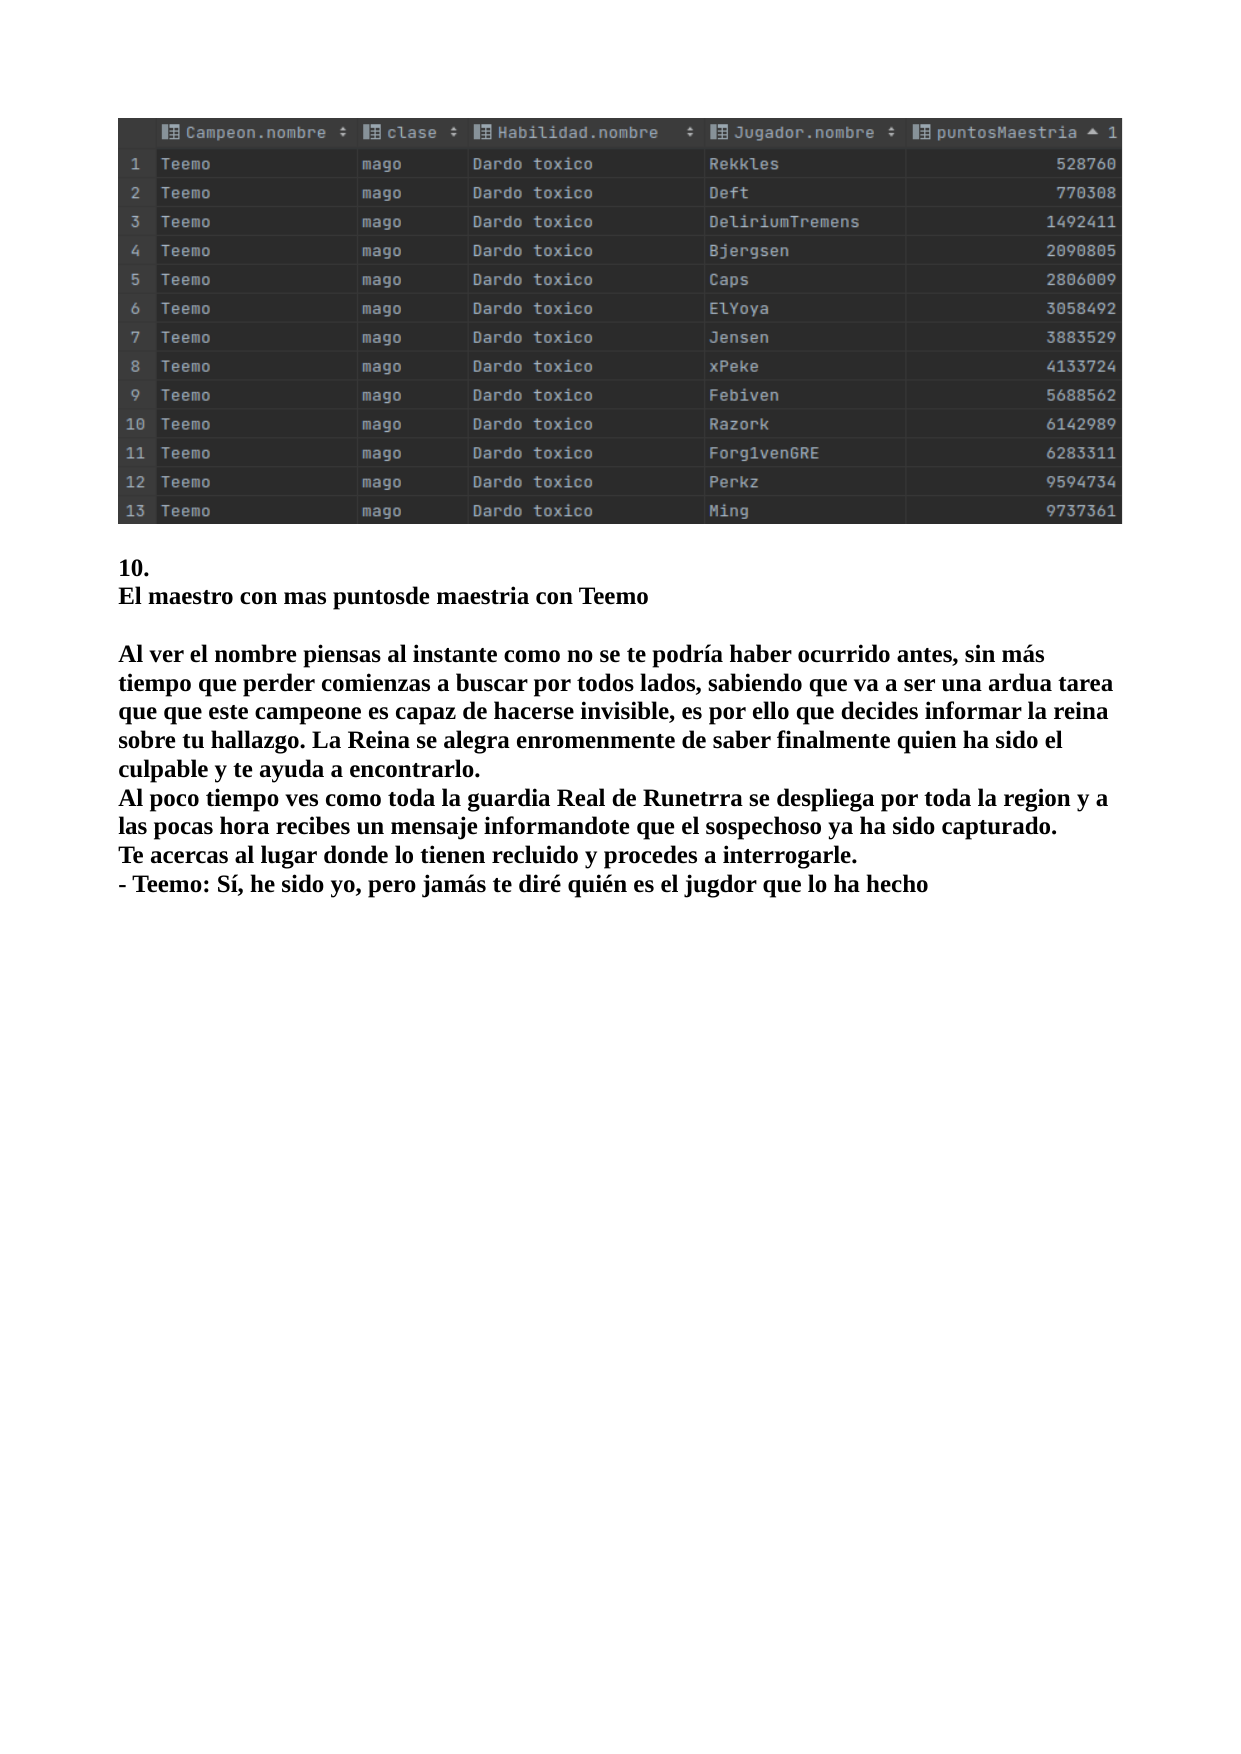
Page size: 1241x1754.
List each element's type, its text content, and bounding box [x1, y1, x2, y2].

text - Teemo: Sí, he sido yo, pero jamás te diré quién es el jugdor que lo ha hecho [118, 869, 1122, 898]
text Te acercas al lugar donde lo tienen recluido y procedes a interrogarle. [118, 840, 1122, 869]
text Al ver el nombre piensas al instante como no se te podría haber ocurrido antes, sin más tiempo que perder comienzas a buscar por todos lados, sabiendo que va a ser una ardua tarea que que este campeone es capaz de hacerse invisible, es por ello que decides informar la reina sobre tu hallazgo. La Reina se alegra enromenmente de saber finalmente quien ha sido el culpable y te ayuda a encontrarlo. [118, 639, 1122, 783]
text 10. [118, 553, 1122, 581]
text El maestro con mas puntosde maestria con Teemo [118, 581, 1122, 610]
text Al poco tiempo ves como toda la guardia Real de Runetrra se despliega por toda la region y a las pocas hora recibes un mensaje informandote que el sospechoso ya ha sido capturado. [118, 783, 1122, 840]
picture [118, 118, 1123, 524]
